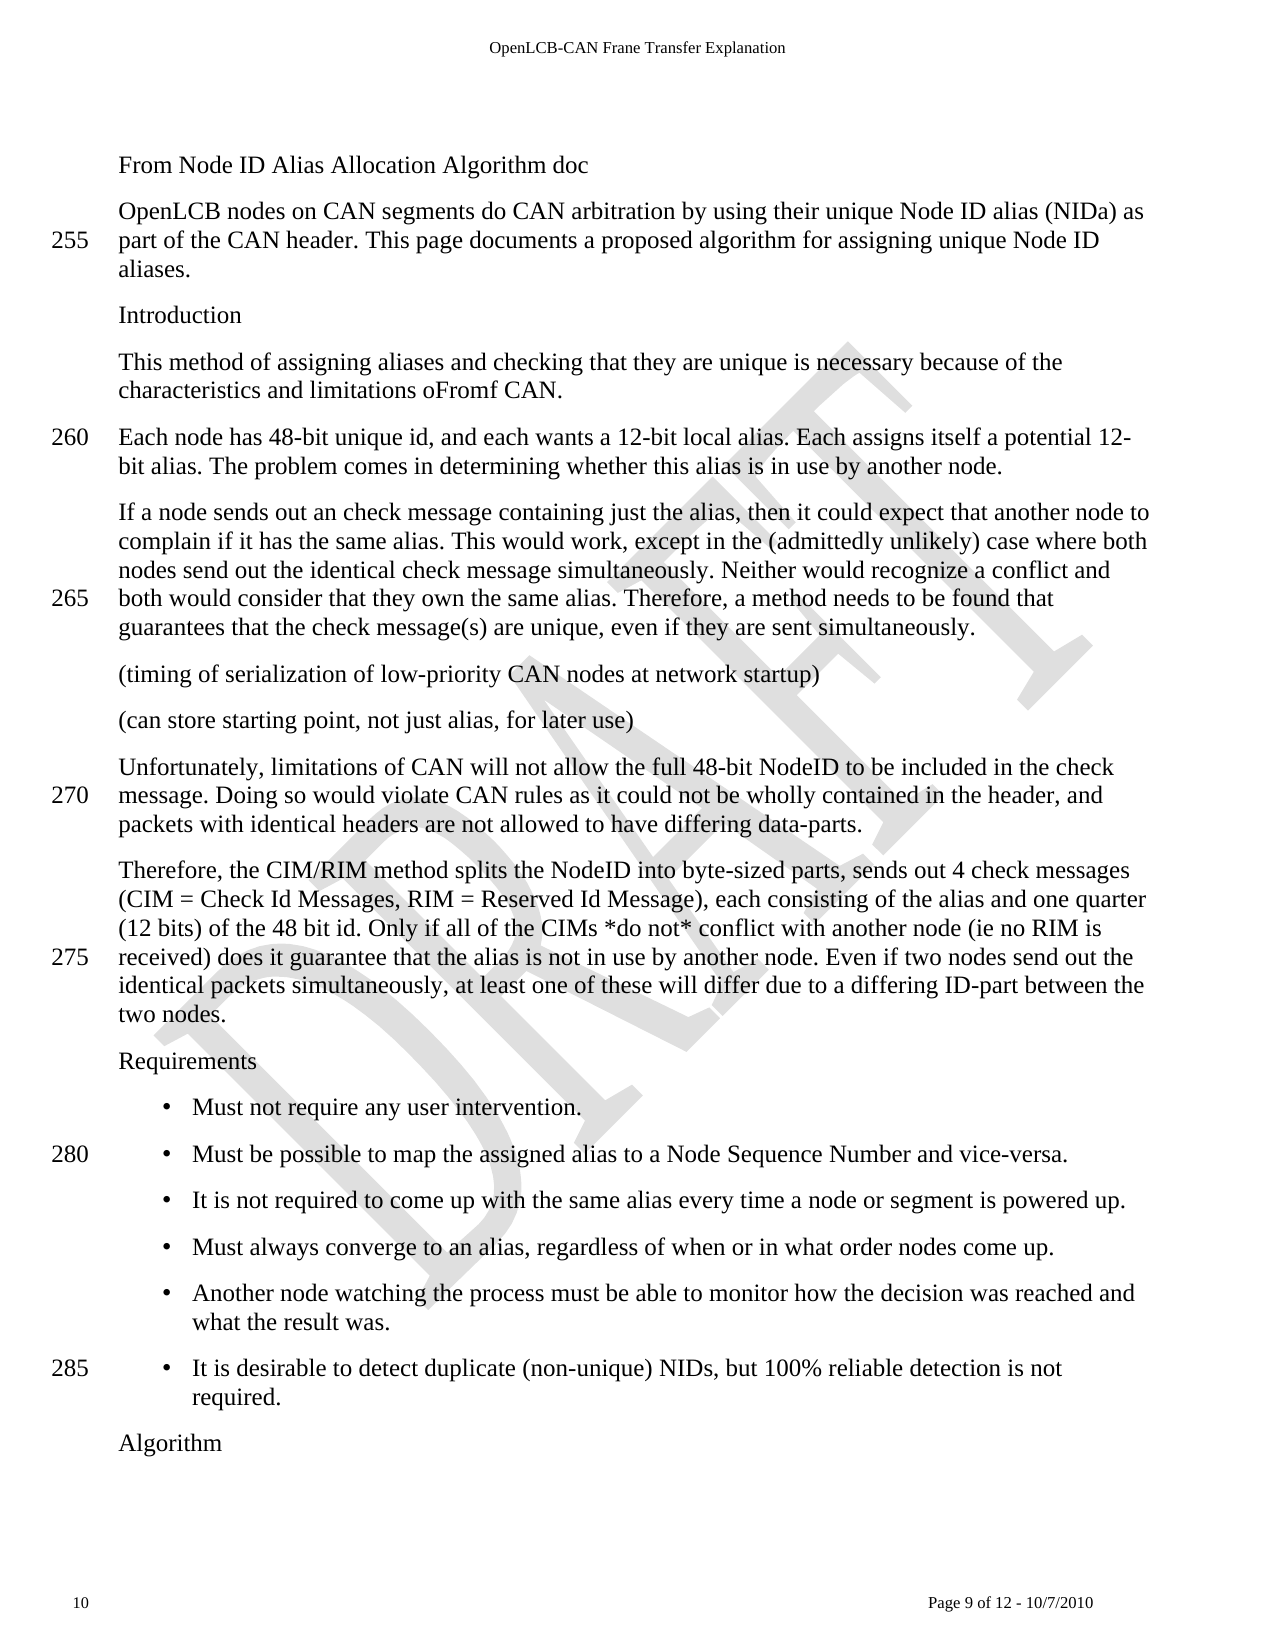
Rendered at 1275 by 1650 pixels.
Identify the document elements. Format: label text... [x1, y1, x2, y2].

text Unfortunately, limitations of CAN will not allow the full 48-bit NodeID to be included in the check message. Doing so would violate CAN rules as it could not be wholly contained in the header, and packets with identical headers are not allowed to have differing data-parts. [855, 752, 1157, 838]
text (timing of serialization of low-priority CAN nodes at network startup) [1053, 659, 1157, 687]
text (timing of serialization of low-priority CAN nodes at network startup) [537, 659, 747, 687]
text (timing of serialization of low-priority CAN nodes at network startup) [118, 659, 524, 687]
text OpenLCB nodes on CAN segments do CAN arbitration by using their unique Node ID alias (NIDa) as part of the CAN header. This page documents a proposed algorithm for assigning unique Node ID aliases. [118, 196, 1157, 283]
text Unfortunately, limitations of CAN will not allow the full 48-bit NodeID to be included in the check message. Doing so would violate CAN rules as it could not be wholly contained in the header, and packets with identical headers are not allowed to have differing data-parts. [581, 752, 701, 838]
text This method of assigning aliases and checking that they are unique is necessary because of the characteristics and limitations oFromf CAN. [118, 347, 841, 404]
text From Node ID Alias Allocation Algorithm doc [118, 150, 1157, 179]
list Must not require any user intervention. [288, 1092, 466, 1121]
text If a node sends out an check message containing just the alias, then it could expect that another node to complain if it has the same alias. This would work, except in the (admittedly unlikely) case where both nodes send out the identical check message simultaneously. Neither would recognize a conflict and both would consider that they own the same alias. Therefore, a method needs to be found that guarantees that the check message(s) are unique, even if they are sent simultaneously. [665, 497, 1002, 641]
list Must not require any user intervention. [162, 1092, 274, 1121]
text Therefore, the CIM/RIM method splits the NodeID into byte-sized parts, sends out 4 check messages (CIM = Check Id Messages, RIM = Reserved Id Message), each consisting of the alias and one quarter (12 bits) of the 48 bit id. Only if all of the CIMs *do not* conflict with another node (ie no RIM is received) does it guarantee that the alias is not in use by another node. Even if two nodes send out the identical packets simultaneously, at least one of these will differ due to a differing ID-part between the two nodes. [118, 856, 491, 1028]
list Must not require any user intervention. [619, 1092, 1157, 1121]
text (can store starting point, not just alias, for later use) [118, 705, 549, 734]
list Must not require any user intervention. [484, 1092, 584, 1121]
text (timing of serialization of low-priority CAN nodes at network startup) [806, 659, 1033, 687]
text Algorithm [118, 1428, 1157, 1457]
list It is not required to come up with the same alias every time a node or segment is powered up. [381, 1185, 494, 1214]
list Must always converge to an alias, regardless of when or in what order nodes come up. [162, 1232, 413, 1260]
text Requirements [552, 1046, 1157, 1074]
text (can store starting point, not just alias, for later use) [808, 705, 1157, 734]
list Another node watching the process must be able to monitor how the decision was reached and what the result was. [162, 1278, 1157, 1336]
text Requirements [446, 1046, 537, 1074]
list Must be possible to map the assigned alias to a Node Sequence Number and vice-versa. [335, 1139, 490, 1167]
list Must always converge to an alias, regardless of when or in what order nodes come up. [481, 1232, 1157, 1260]
text If a node sends out an check message containing just the alias, then it could expect that another node to complain if it has the same alias. This would work, except in the (admittedly unlikely) case where both nodes send out the identical check message simultaneously. Neither would recognize a conflict and both would consider that they own the same alias. Therefore, a method needs to be found that guarantees that the check message(s) are unique, even if they are sent simultaneously. [901, 497, 1157, 641]
text Each node has 48-bit unique id, and each wants a 12-bit local alias. Each assigns itself a potential 12-bit alias. The problem comes in determining whether this alias is in use by another node. [118, 422, 766, 479]
list It is desirable to detect duplicate (non-unique) NIDs, but 100% reliable detection is not required. [162, 1353, 1157, 1411]
list Must be possible to map the assigned alias to a Node Sequence Number and vice-versa. [511, 1139, 1157, 1167]
text Unfortunately, limitations of CAN will not allow the full 48-bit NodeID to be included in the check message. Doing so would violate CAN rules as it could not be wholly contained in the header, and packets with identical headers are not allowed to have differing data-parts. [674, 752, 882, 838]
text Each node has 48-bit unique id, and each wants a 12-bit local alias. Each assigns itself a potential 12-bit alias. The problem comes in determining whether this alias is in use by another node. [826, 422, 1157, 479]
text Requirements [242, 1046, 427, 1074]
text (can store starting point, not just alias, for later use) [549, 705, 592, 734]
list It is not required to come up with the same alias every time a node or segment is powered up. [162, 1185, 367, 1214]
text Introduction [118, 300, 1157, 329]
text Therefore, the CIM/RIM method splits the NodeID into byte-sized parts, sends out 4 check messages (CIM = Check Id Messages, RIM = Reserved Id Message), each consisting of the alias and one quarter (12 bits) of the 48 bit id. Only if all of the CIMs *do not* conflict with another node (ie no RIM is received) does it guarantee that the alias is not in use by another node. Even if two nodes send out the identical packets simultaneously, at least one of these will differ due to a differing ID-part between the two nodes. [509, 856, 1157, 1028]
text Unfortunately, limitations of CAN will not allow the full 48-bit NodeID to be included in the check message. Doing so would violate CAN rules as it could not be wholly contained in the header, and packets with identical headers are not allowed to have differing data-parts. [118, 752, 621, 838]
text Each node has 48-bit unique id, and each wants a 12-bit local alias. Each assigns itself a potential 12-bit alias. The problem comes in determining whether this alias is in use by another node. [757, 432, 840, 479]
text (can store starting point, not just alias, for later use) [605, 705, 794, 734]
text This method of assigning aliases and checking that they are unique is necessary because of the characteristics and limitations oFromf CAN. [855, 347, 1157, 404]
text Requirements [118, 1046, 227, 1074]
list It is not required to come up with the same alias every time a node or segment is powered up. [517, 1185, 1157, 1214]
list Must be possible to map the assigned alias to a Node Sequence Number and vice-versa. [162, 1139, 320, 1167]
text Therefore, the CIM/RIM method splits the NodeID into byte-sized parts, sends out 4 check messages (CIM = Check Id Messages, RIM = Reserved Id Message), each consisting of the alias and one quarter (12 bits) of the 48 bit id. Only if all of the CIMs *do not* conflict with another node (ie no RIM is received) does it guarantee that the alias is not in use by another node. Even if two nodes send out the identical packets simultaneously, at least one of these will differ due to a differing ID-part between the two nodes. [366, 856, 514, 976]
text If a node sends out an check message containing just the alias, then it could expect that another node to complain if it has the same alias. This would work, except in the (admittedly unlikely) case where both nodes send out the identical check message simultaneously. Neither would recognize a conflict and both would consider that they own the same alias. Therefore, a method needs to be found that guarantees that the check message(s) are unique, even if they are sent simultaneously. [118, 497, 701, 641]
